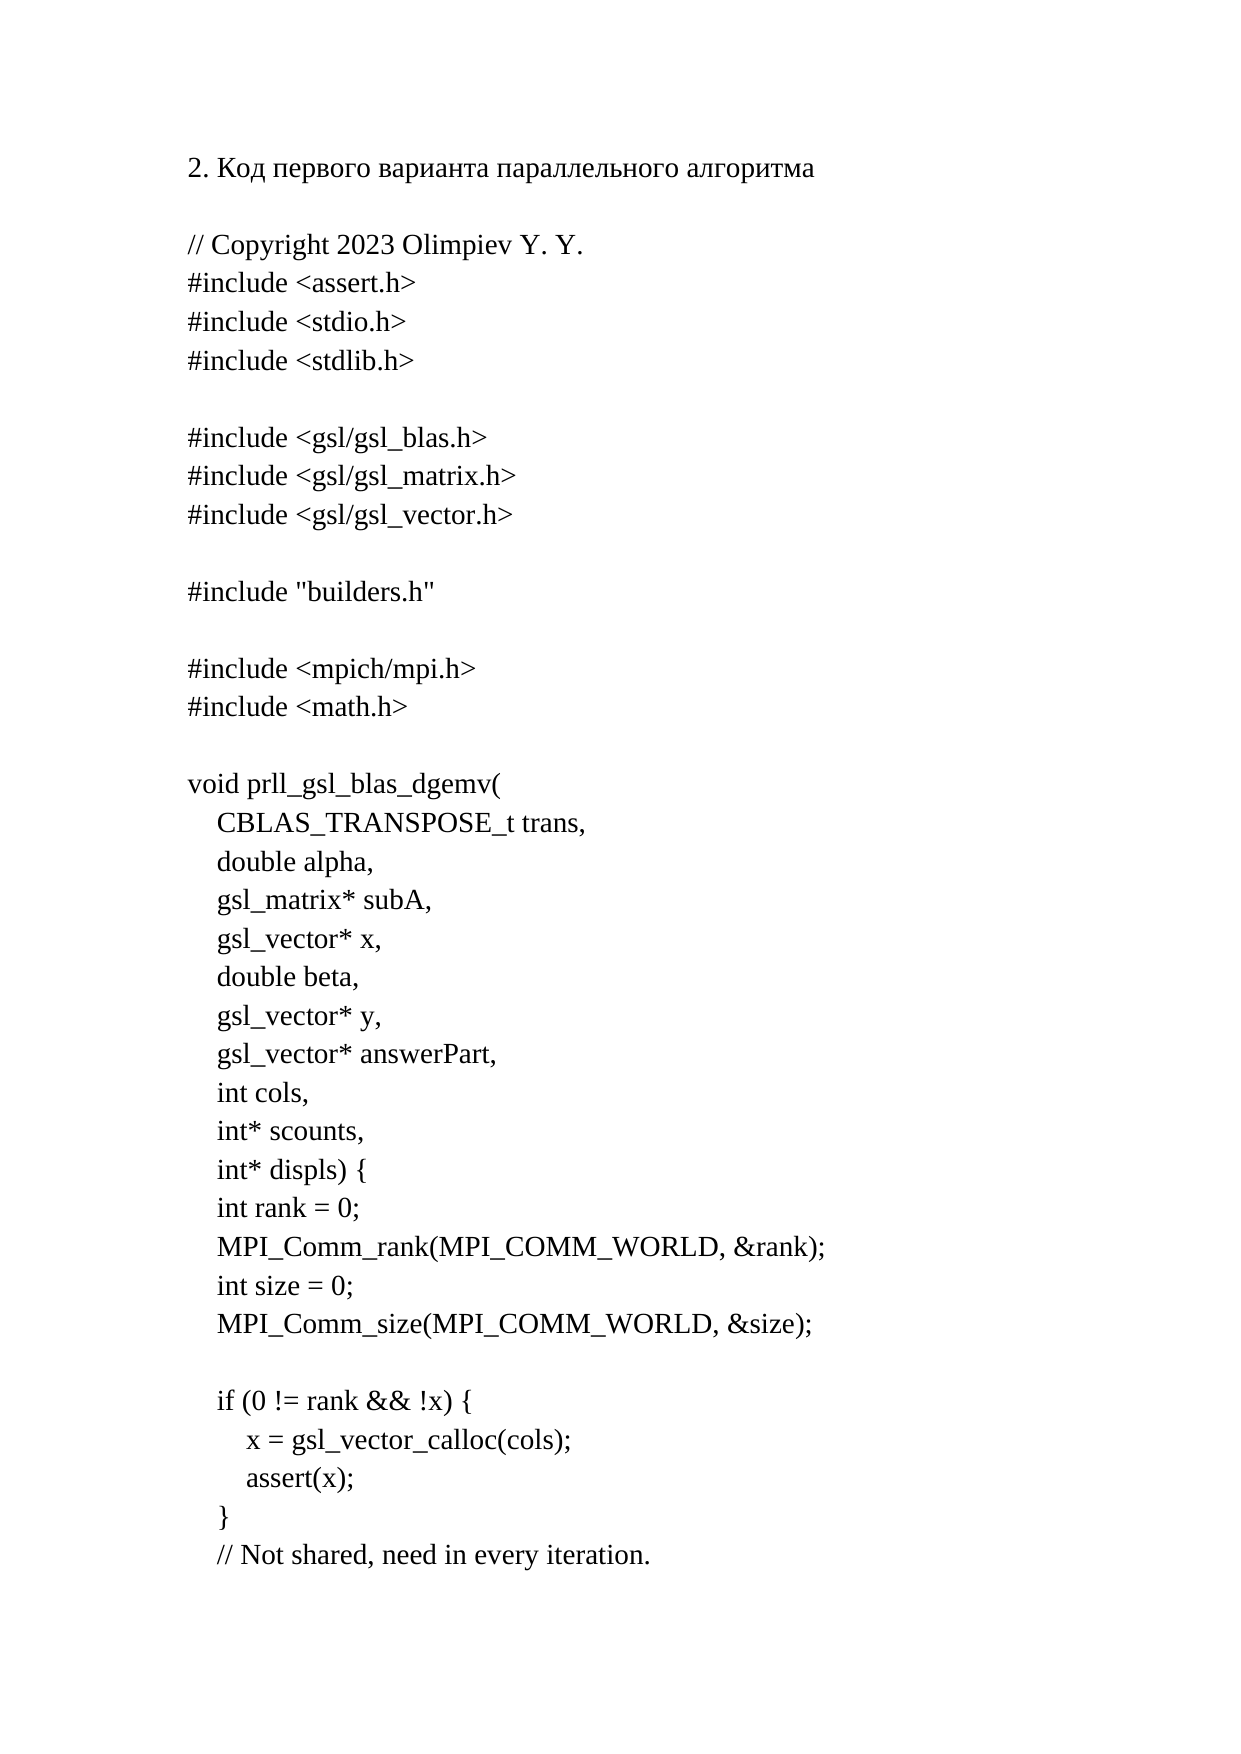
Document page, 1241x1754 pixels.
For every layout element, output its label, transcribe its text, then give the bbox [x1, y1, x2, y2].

text MPI_Comm_rank(MPI_COMM_WORLD, &rank); [187, 1229, 1168, 1263]
text #include <mpich/mpi.h> [187, 651, 1168, 684]
text x = gsl_vector_calloc(cols); [187, 1422, 1168, 1455]
text #include <stdlib.h> [187, 343, 1168, 376]
text #include <math.h> [187, 689, 1168, 723]
text int* scounts, [187, 1113, 1168, 1147]
text // Copyright 2023 Olimpiev Y. Y. [187, 227, 1168, 261]
text #include <gsl/gsl_blas.h> [187, 420, 1168, 453]
text gsl_vector* x, [187, 921, 1168, 954]
text #include <gsl/gsl_vector.h> [187, 497, 1168, 530]
text #include <assert.h> [187, 266, 1168, 299]
text CBLAS_TRANSPOSE_t trans, [187, 805, 1168, 839]
text double alpha, [187, 844, 1168, 877]
text void prll_gsl_blas_dgemv( [187, 767, 1168, 800]
text gsl_matrix* subA, [187, 882, 1168, 916]
text MPI_Comm_size(MPI_COMM_WORLD, &size); [187, 1306, 1168, 1340]
text double beta, [187, 959, 1168, 993]
text int size = 0; [187, 1268, 1168, 1301]
text #include <gsl/gsl_matrix.h> [187, 458, 1168, 492]
text } [187, 1499, 1168, 1532]
text if (0 != rank && !x) { [187, 1383, 1168, 1417]
text int* displs) { [187, 1152, 1168, 1186]
text int cols, [187, 1075, 1168, 1108]
text #include "builders.h" [187, 574, 1168, 607]
list 2. Код первого варианта параллельного алгоритма [187, 150, 1168, 183]
text // Not shared, need in every iteration. [187, 1537, 1168, 1571]
text assert(x); [187, 1460, 1168, 1494]
text gsl_vector* y, [187, 998, 1168, 1031]
text #include <stdio.h> [187, 304, 1168, 338]
text int rank = 0; [187, 1191, 1168, 1224]
text gsl_vector* answerPart, [187, 1036, 1168, 1070]
